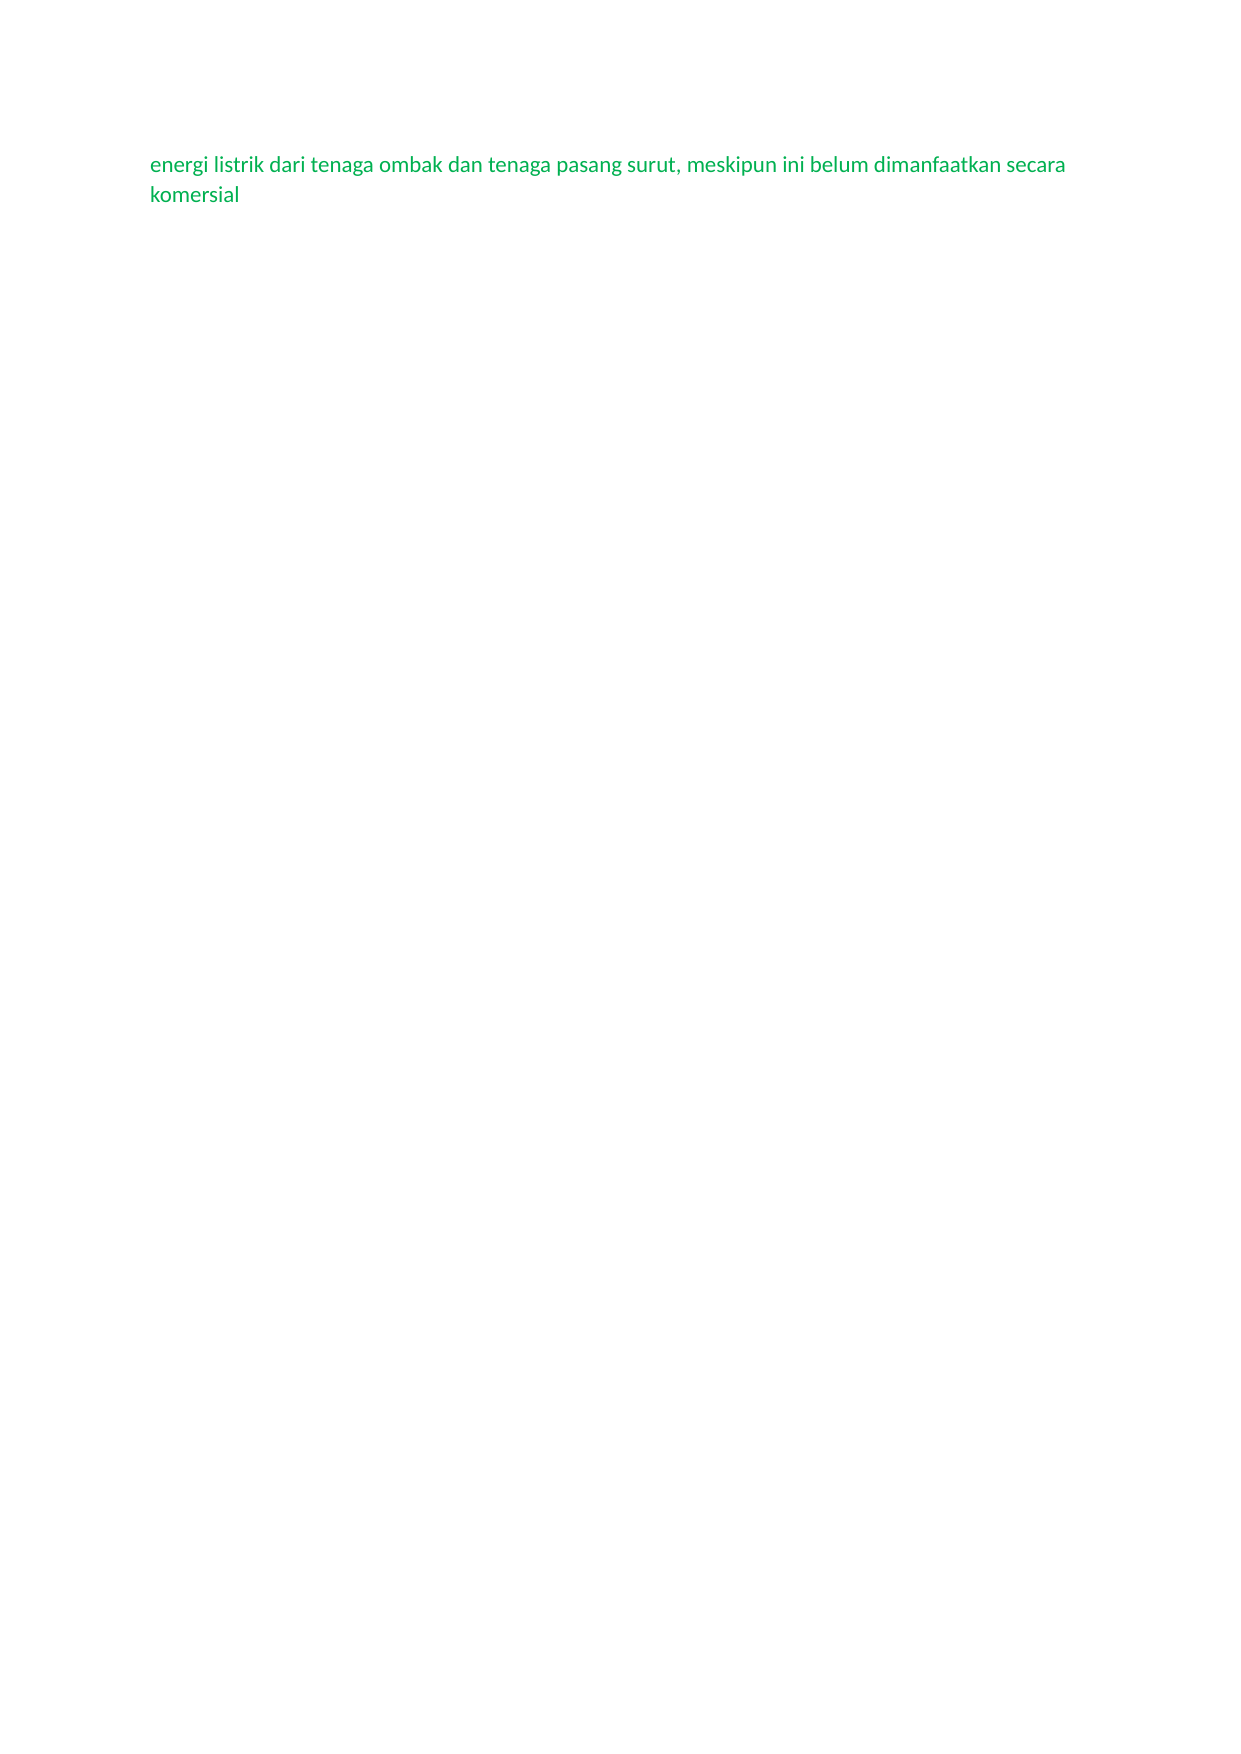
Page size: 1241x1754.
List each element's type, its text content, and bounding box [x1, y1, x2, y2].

text energi listrik dari tenaga ombak dan tenaga pasang surut, meskipun ini belum dimanfaatkan secara komersial [150, 150, 1090, 208]
